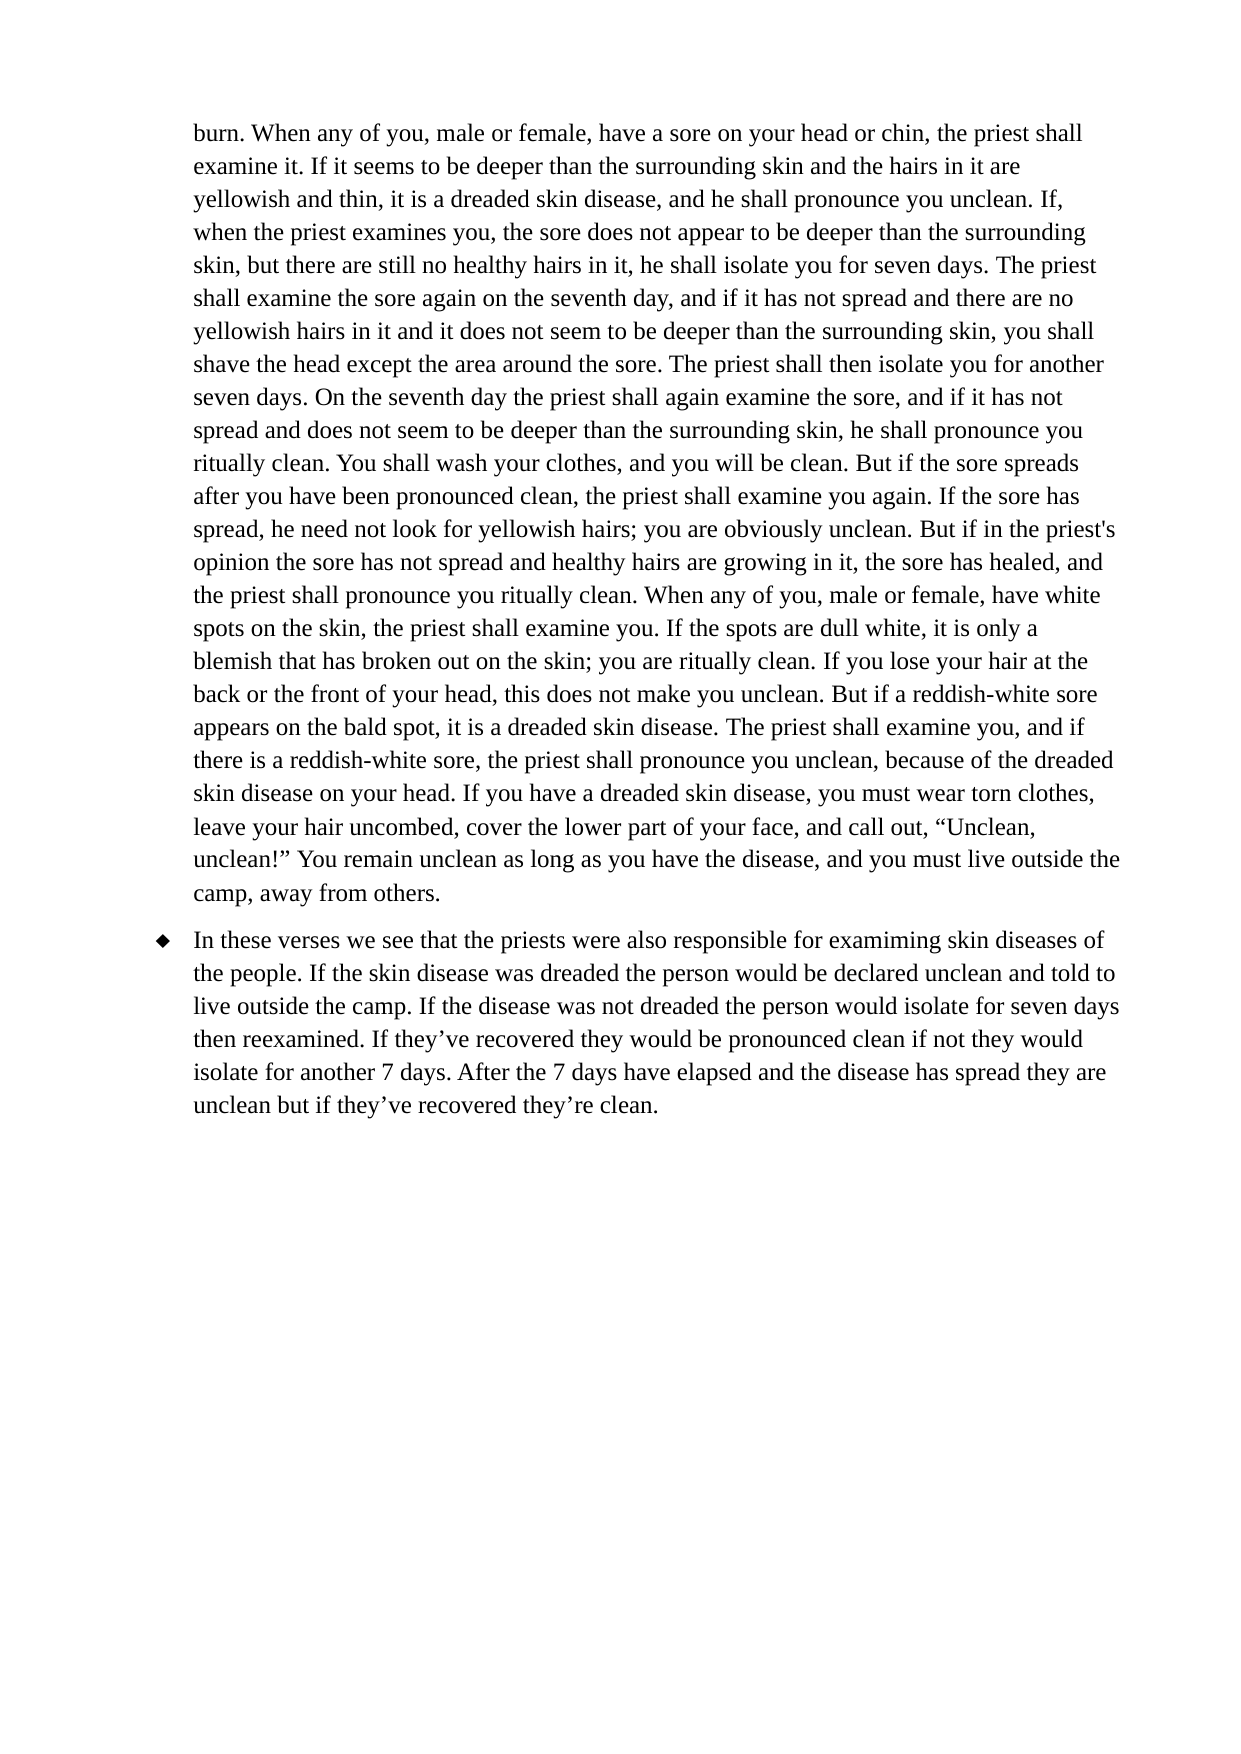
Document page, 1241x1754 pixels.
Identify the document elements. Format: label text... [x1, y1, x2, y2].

list burn. When any of you, male or female, have a sore on your head or chin, the priest shall examine it. If it seems to be deeper than the surrounding skin and the hairs in it are yellowish and thin, it is a dreaded skin disease, and he shall pronounce you unclean. If, when the priest examines you, the sore does not appear to be deeper than the surrounding skin, but there are still no healthy hairs in it, he shall isolate you for seven days. The priest shall examine the sore again on the seventh day, and if it has not spread and there are no yellowish hairs in it and it does not seem to be deeper than the surrounding skin, you shall shave the head except the area around the sore. The priest shall then isolate you for another seven days. On the seventh day the priest shall again examine the sore, and if it has not spread and does not seem to be deeper than the surrounding skin, he shall pronounce you ritually clean. You shall wash your clothes, and you will be clean. But if the sore spreads after you have been pronounced clean, the priest shall examine you again. If the sore has spread, he need not look for yellowish hairs; you are obviously unclean. But if in the priest's opinion the sore has not spread and healthy hairs are growing in it, the sore has healed, and the priest shall pronounce you ritually clean. When any of you, male or female, have white spots on the skin, the priest shall examine you. If the spots are dull white, it is only a blemish that has broken out on the skin; you are ritually clean. If you lose your hair at the back or the front of your head, this does not make you unclean. But if a reddish-white sore appears on the bald spot, it is a dreaded skin disease. The priest shall examine you, and if there is a reddish-white sore, the priest shall pronounce you unclean, because of the dreaded skin disease on your head. If you have a dreaded skin disease, you must wear torn clothes, leave your hair uncombed, cover the lower part of your face, and call out, “Unclean, unclean!” You remain unclean as long as you have the disease, and you must live outside the camp, away from others. [156, 118, 1122, 906]
list In these verses we see that the priests were also responsible for examiming skin diseases of the people. If the skin disease was dreaded the person would be declared unclean and told to live outside the camp. If the disease was not dreaded the person would isolate for seven days then reexamined. If they’ve recovered they would be pronounced clean if not they would isolate for another 7 days. After the 7 days have elapsed and the disease has spread they are unclean but if they’ve recovered they’re clean. [156, 925, 1122, 1119]
